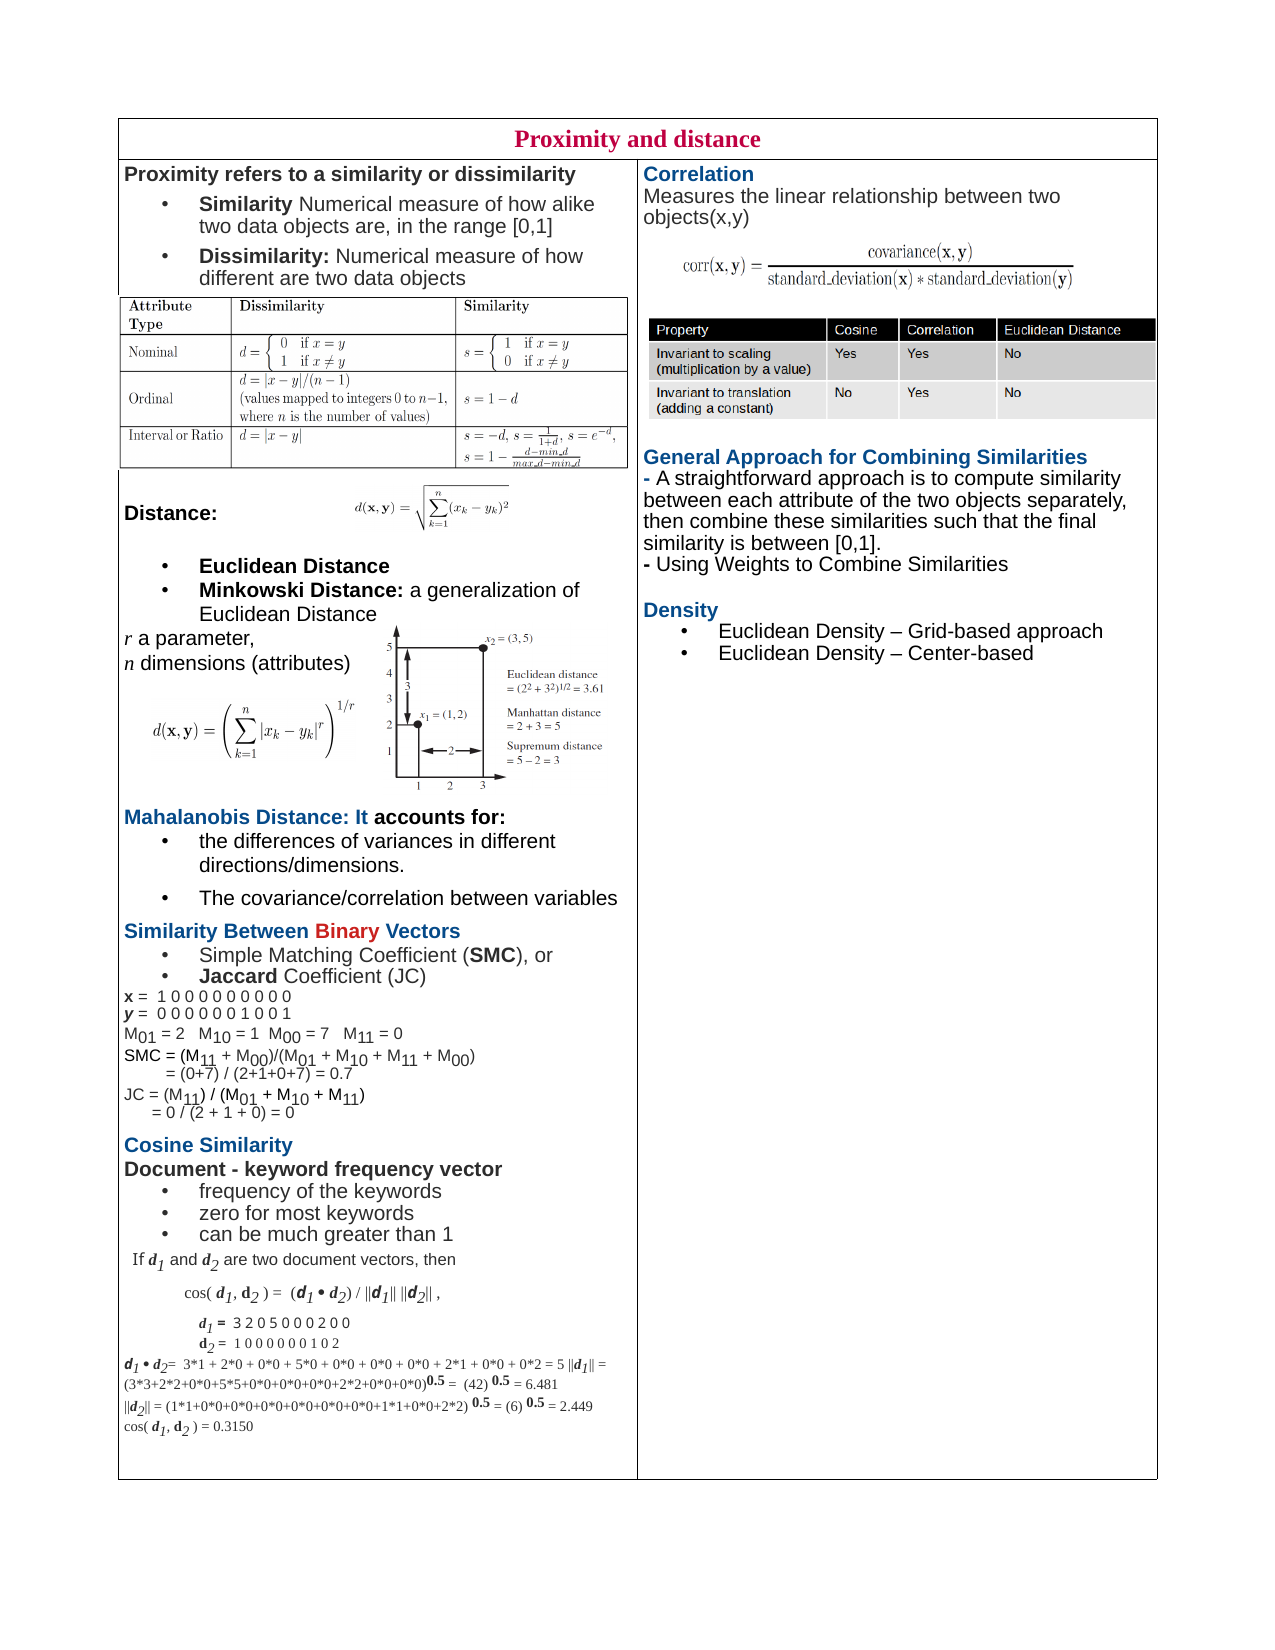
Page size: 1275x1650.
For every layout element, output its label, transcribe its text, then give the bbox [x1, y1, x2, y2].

picture [117, 295, 629, 470]
picture [683, 241, 1077, 301]
picture [151, 698, 356, 762]
table_header Proximity and distance [119, 119, 1157, 158]
table_cell Correlation Measures the linear relationship between two objects(x,y) General Approach for Combining Similarities - A straightforward approach is to compute similarity between each attribute of the two objects separately, then combine these similarities such that the final similarity is between [0,1]. - Using Weights to Combine Similarities Density Euclidean Density – Grid-based approach Euclidean Density – Center-based [638, 160, 1157, 1479]
picture [355, 484, 509, 532]
table_cell Proximity refers to a similarity or dissimilarity Similarity Numerical measure of how alike two data objects are, in the range [0,1] Dissimilarity: Numerical measure of how different are two data objects Distance: Euclidean Distance Minkowski Distance: a generalization of Euclidean Distance r a parameter, n dimensions (attributes) Mahalanobis Distance: It accounts for: the differences of variances in different directions/dimensions. The covariance/correlation between variables Similarity Between Binary Vectors Simple Matching Coefficient (SMC), or Jaccard Coefficient (JC) x = 1 0 0 0 0 0 0 0 0 0 y = 0 0 0 0 0 0 1 0 0 1 M01 = 2 M10 = 1 M00 = 7 M11 = 0 SMC = (M11 + M00)/(M01 + M10 + M11 + M00) = (0+7) / (2+1+0+7) = 0.7 JC = (M11) / (M01 + M10 + M11) = 0 / (2 + 1 + 0) = 0 Cosine Similarity Document - keyword frequency vector frequency of the keywords zero for most keywords can be much greater than 1 If d1 and d2 are two document vectors, then cos( d1, d2 ) = (d1  d2) / ||d1|| ||d2|| , d1 = 3 2 0 5 0 0 0 2 0 0 d2 = 1 0 0 0 0 0 0 1 0 2 d1  d2= 3*1 + 2*0 + 0*0 + 5*0 + 0*0 + 0*0 + 0*0 + 2*1 + 0*0 + 0*2 = 5 ||d1|| = (3*3+2*2+0*0+5*5+0*0+0*0+0*0+2*2+0*0+0*0)0.5 = (42) 0.5 = 6.481 ||d2|| = (1*1+0*0+0*0+0*0+0*0+0*0+0*0+1*1+0*0+2*2) 0.5 = (6) 0.5 = 2.449 cos( d1, d2 ) = 0.3150 [119, 160, 637, 1479]
picture [383, 622, 608, 795]
picture [648, 318, 1157, 419]
